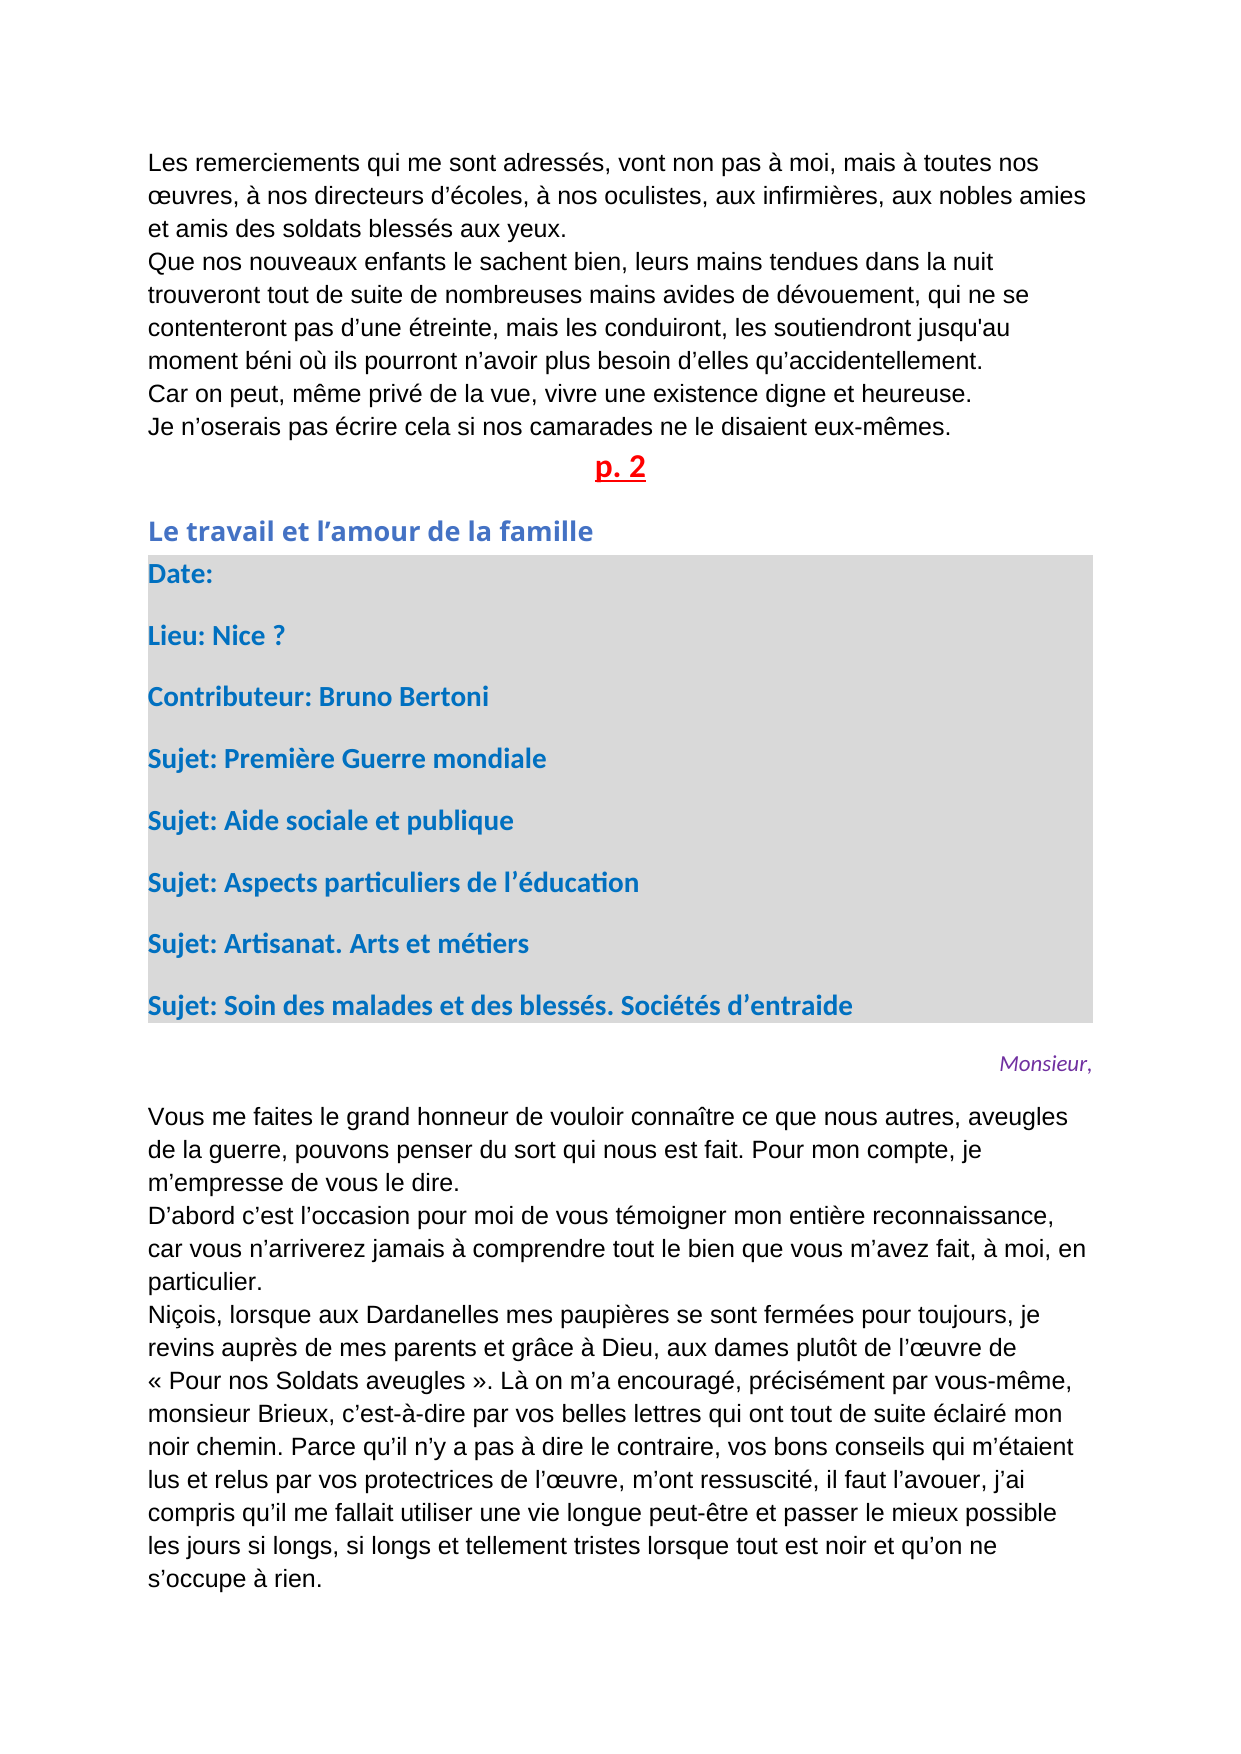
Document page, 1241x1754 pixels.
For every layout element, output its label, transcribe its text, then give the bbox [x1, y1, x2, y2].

text Niçois, lorsque aux Dardanelles mes paupières se sont fermées pour toujours, je revins auprès de mes parents et grâce à Dieu, aux dames plutôt de l’œuvre de « Pour nos Soldats aveugles ». Là on m’a encouragé, précisément par vous-même, monsieur Brieux, c’est-à-dire par vos belles lettres qui ont tout de suite éclairé mon noir chemin. Parce qu’il n’y a pas à dire le contraire, vos bons conseils qui m’étaient lus et relus par vos protectrices de l’œuvre, m’ont ressuscité, il faut l’avouer, j’ai compris qu’il me fallait utiliser une vie longue peut-être et passer le mieux possible les jours si longs, si longs et tellement tristes lorsque tout est noir et qu’on ne s’occupe à rien. [148, 1300, 1093, 1593]
text Contributeur: Bruno Bertoni [148, 678, 1093, 714]
text p. 2 [148, 445, 1093, 486]
text Que nos nouveaux enfants le sachent bien, leurs mains tendues dans la nuit trouveront tout de suite de nombreuses mains avides de dévouement, qui ne se contenteront pas d’une étreinte, mais les conduiront, les soutiendront jusqu'au moment béni où ils pourront n’avoir plus besoin d’elles qu’accidentellement. [148, 247, 1093, 374]
text Lieu: Nice ? [148, 617, 1093, 652]
text Sujet: Première Guerre mondiale [148, 740, 1093, 776]
text Je n’oserais pas écrire cela si nos camarades ne le disaient eux-mêmes. [148, 412, 1093, 441]
text Sujet: Artisanat. Arts et métiers [148, 925, 1093, 961]
text Les remerciements qui me sont adressés, vont non pas à moi, mais à toutes nos œuvres, à nos directeurs d’écoles, à nos oculistes, aux infirmières, aux nobles amies et amis des soldats blessés aux yeux. [148, 148, 1093, 242]
text D’abord c’est l’occasion pour moi de vous témoigner mon entière reconnaissance, car vous n’arriverez jamais à comprendre tout le bien que vous m’avez fait, à moi, en particulier. [148, 1201, 1093, 1296]
text Sujet: Aide sociale et publique [148, 802, 1093, 837]
text Sujet: Soin des malades et des blessés. Sociétés d’entraide [148, 987, 1093, 1023]
text Date: [148, 555, 1093, 590]
text Monsieur, [148, 1049, 1093, 1077]
text Sujet: Aspects particuliers de l’éducation [148, 864, 1093, 899]
subtitle Le travail et l’amour de la famille [148, 512, 1093, 549]
text Vous me faites le grand honneur de vouloir connaître ce que nous autres, aveugles de la guerre, pouvons penser du sort qui nous est fait. Pour mon compte, je m’empresse de vous le dire. [148, 1102, 1093, 1197]
text Car on peut, même privé de la vue, vivre une existence digne et heureuse. [148, 379, 1093, 407]
